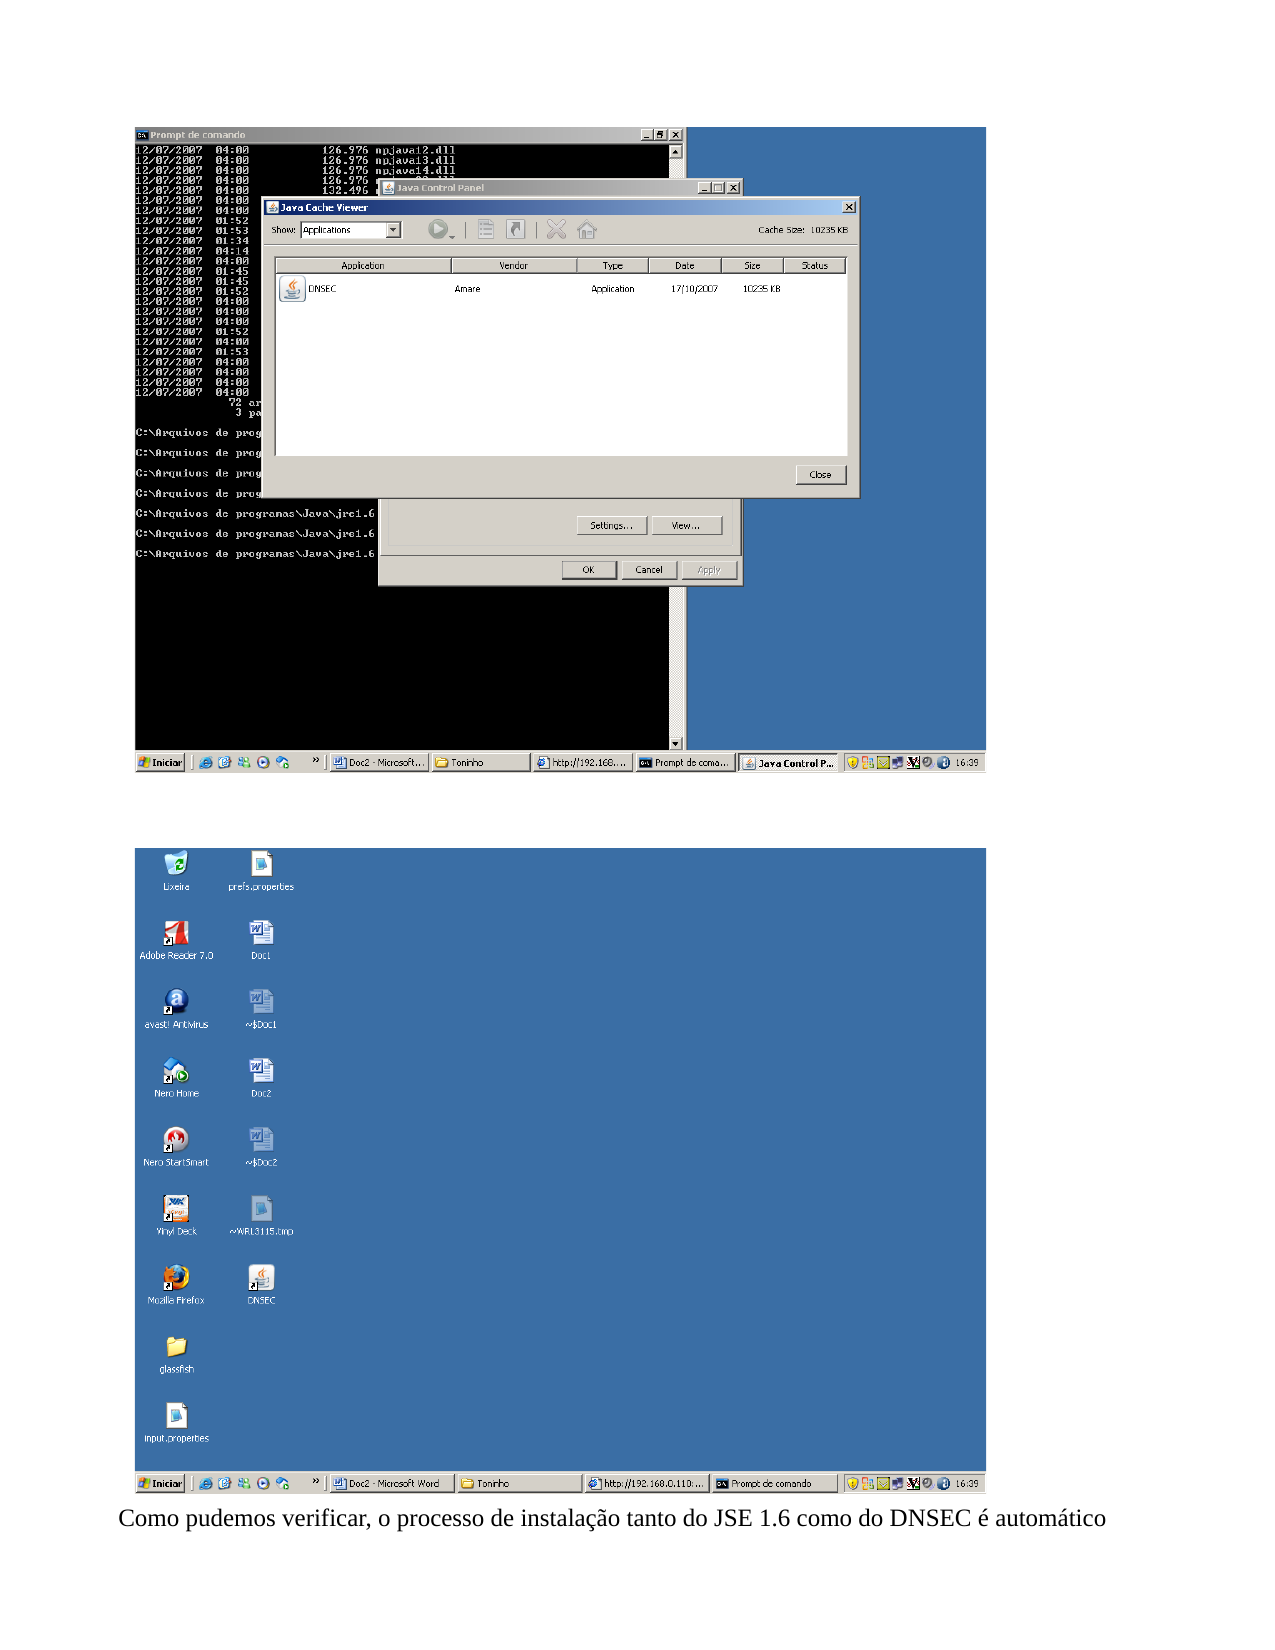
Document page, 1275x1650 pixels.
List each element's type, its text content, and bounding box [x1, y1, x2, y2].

picture [134, 848, 987, 1494]
text Como pudemos verificar, o processo de instalação tanto do JSE 1.6 como do DNSEC é automático [118, 1503, 1157, 1531]
picture [134, 127, 987, 773]
